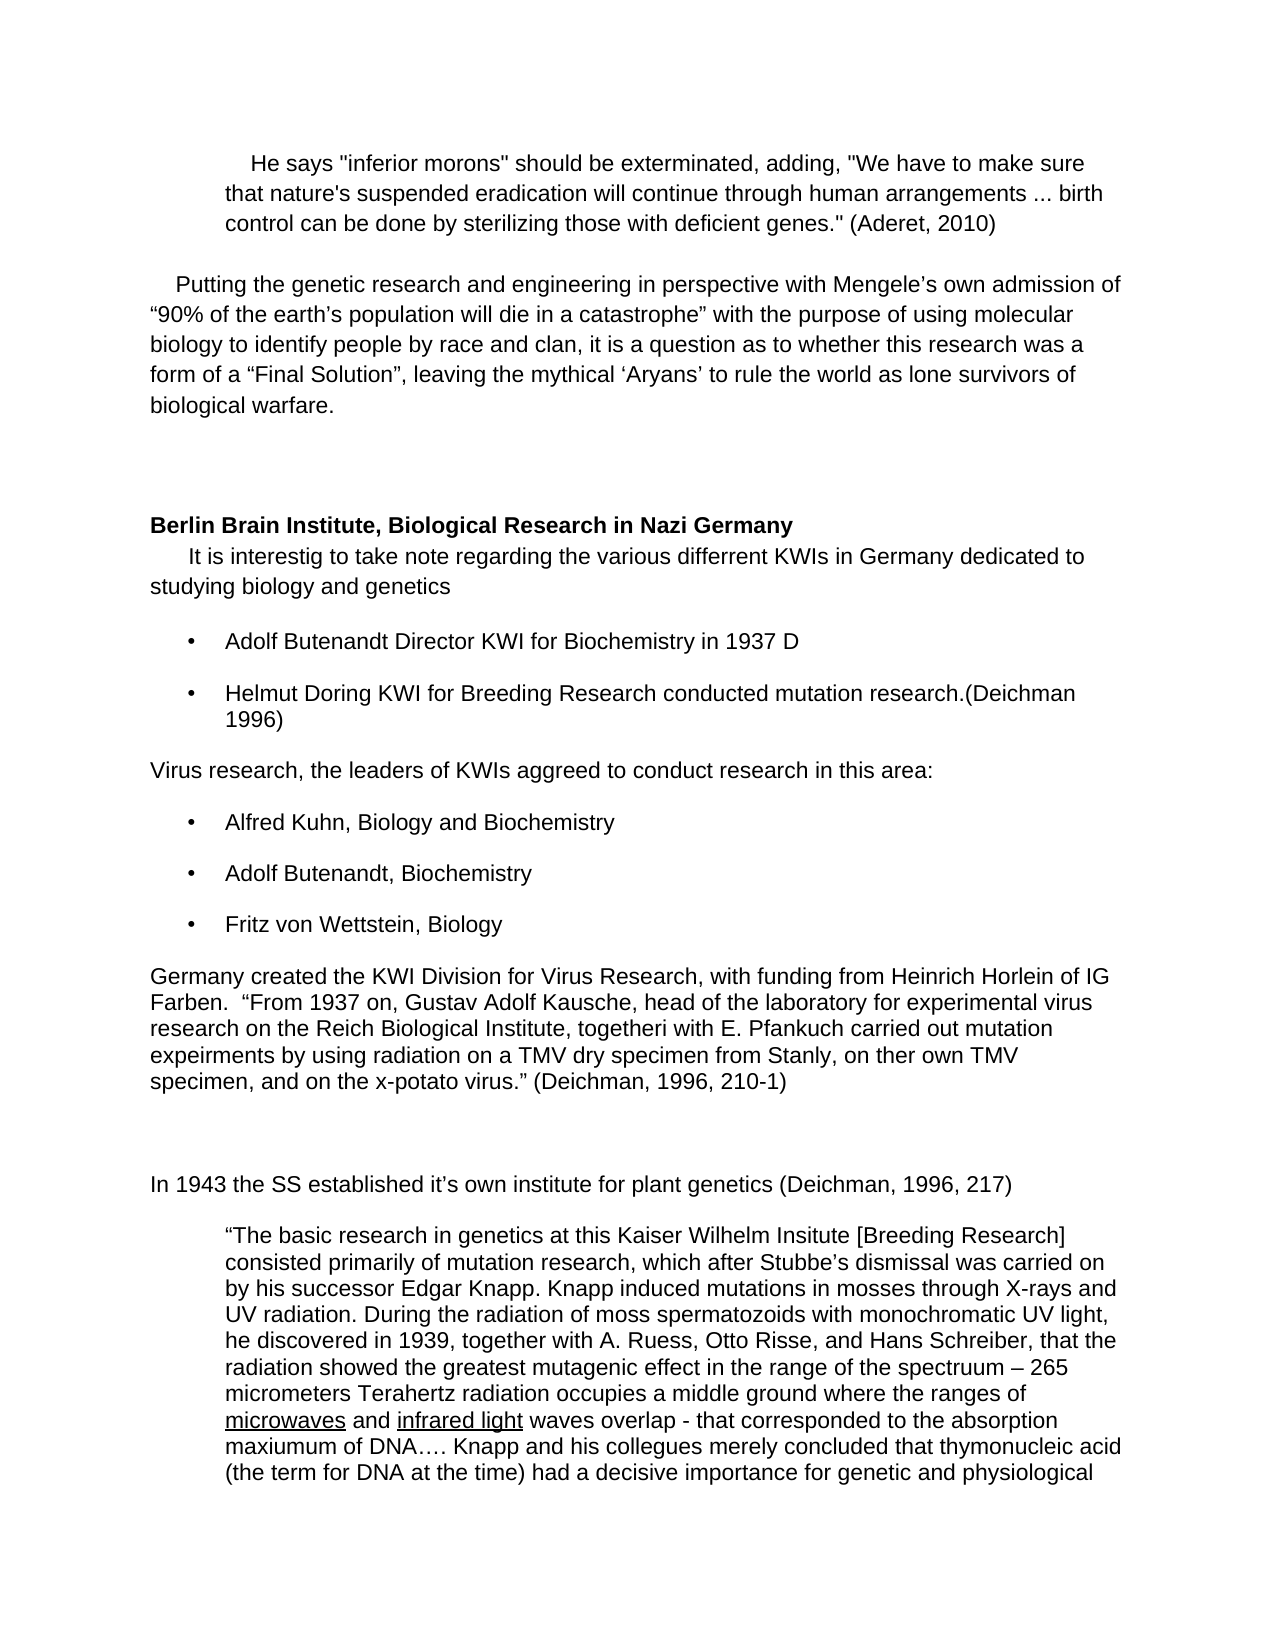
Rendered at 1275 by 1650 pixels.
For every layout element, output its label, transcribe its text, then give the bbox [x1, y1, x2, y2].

text Putting the genetic research and engineering in perspective with Mengele’s own admission of “90% of the earth’s population will die in a catastrophe” with the purpose of using molecular biology to identify people by race and clan, it is a question as to whether this research was a form of a “Final Solution”, leaving the mythical ‘Aryans’ to rule the world as lone survivors of biological warfare. [150, 271, 1125, 448]
list Fritz von Wettstein, Biology [187, 911, 1125, 938]
list Helmut Doring KWI for Breeding Research conducted mutation research.(Deichman 1996) [187, 679, 1125, 732]
text “The basic research in genetics at this Kaiser Wilhelm Insitute [Breeding Research] consisted primarily of mutation research, which after Stubbe’s dismissal was carried on by his successor Edgar Knapp. Knapp induced mutations in mosses through X-rays and UV radiation. During the radiation of moss spermatozoids with monochromatic UV light, he discovered in 1939, together with A. Ruess, Otto Risse, and Hans Schreiber, that the radiation showed the greatest mutagenic effect in the range of the spectruum – 265 micrometers Terahertz radiation occupies a middle ground where the ranges of microwaves and infrared light waves overlap - that corresponded to the absorption maxiumum of DNA…. Knapp and his collegues merely concluded that thymonucleic acid (the term for DNA at the time) had a decisive importance for genetic and physiological [225, 1222, 1125, 1486]
text He says "inferior morons" should be exterminated, adding, "We have to make sure that nature's suspended eradication will continue through human arrangements ... birth control can be done by sterilizing those with deficient genes." (Aderet, 2010) [225, 150, 1125, 267]
text Virus research, the leaders of KWIs aggreed to conduct research in this area: [150, 757, 1125, 783]
text Germany created the KWI Division for Virus Research, with funding from Heinrich Horlein of IG Farben. “From 1937 on, Gustav Adolf Kausche, head of the laboratory for experimental virus research on the Reich Biological Institute, togetheri with E. Pfankuch carried out mutation expeirments by using radiation on a TMV dry specimen from Stanly, on ther own TMV specimen, and on the x-potato virus.” (Deichman, 1996, 210-1) [150, 963, 1125, 1094]
list Adolf Butenandt, Biochemistry [187, 860, 1125, 886]
text In 1943 the SS established it’s own institute for plant genetics (Deichman, 1996, 217) [150, 1171, 1125, 1197]
list Alfred Kuhn, Biology and Biochemistry [187, 808, 1125, 835]
text Berlin Brain Institute, Biological Research in Nazi Germany [150, 512, 1125, 539]
text It is interestig to take note regarding the various differrent KWIs in Germany dedicated to studying biology and genetics [150, 543, 1125, 599]
list Adolf Butenandt Director KWI for Biochemistry in 1937 D [187, 628, 1125, 654]
